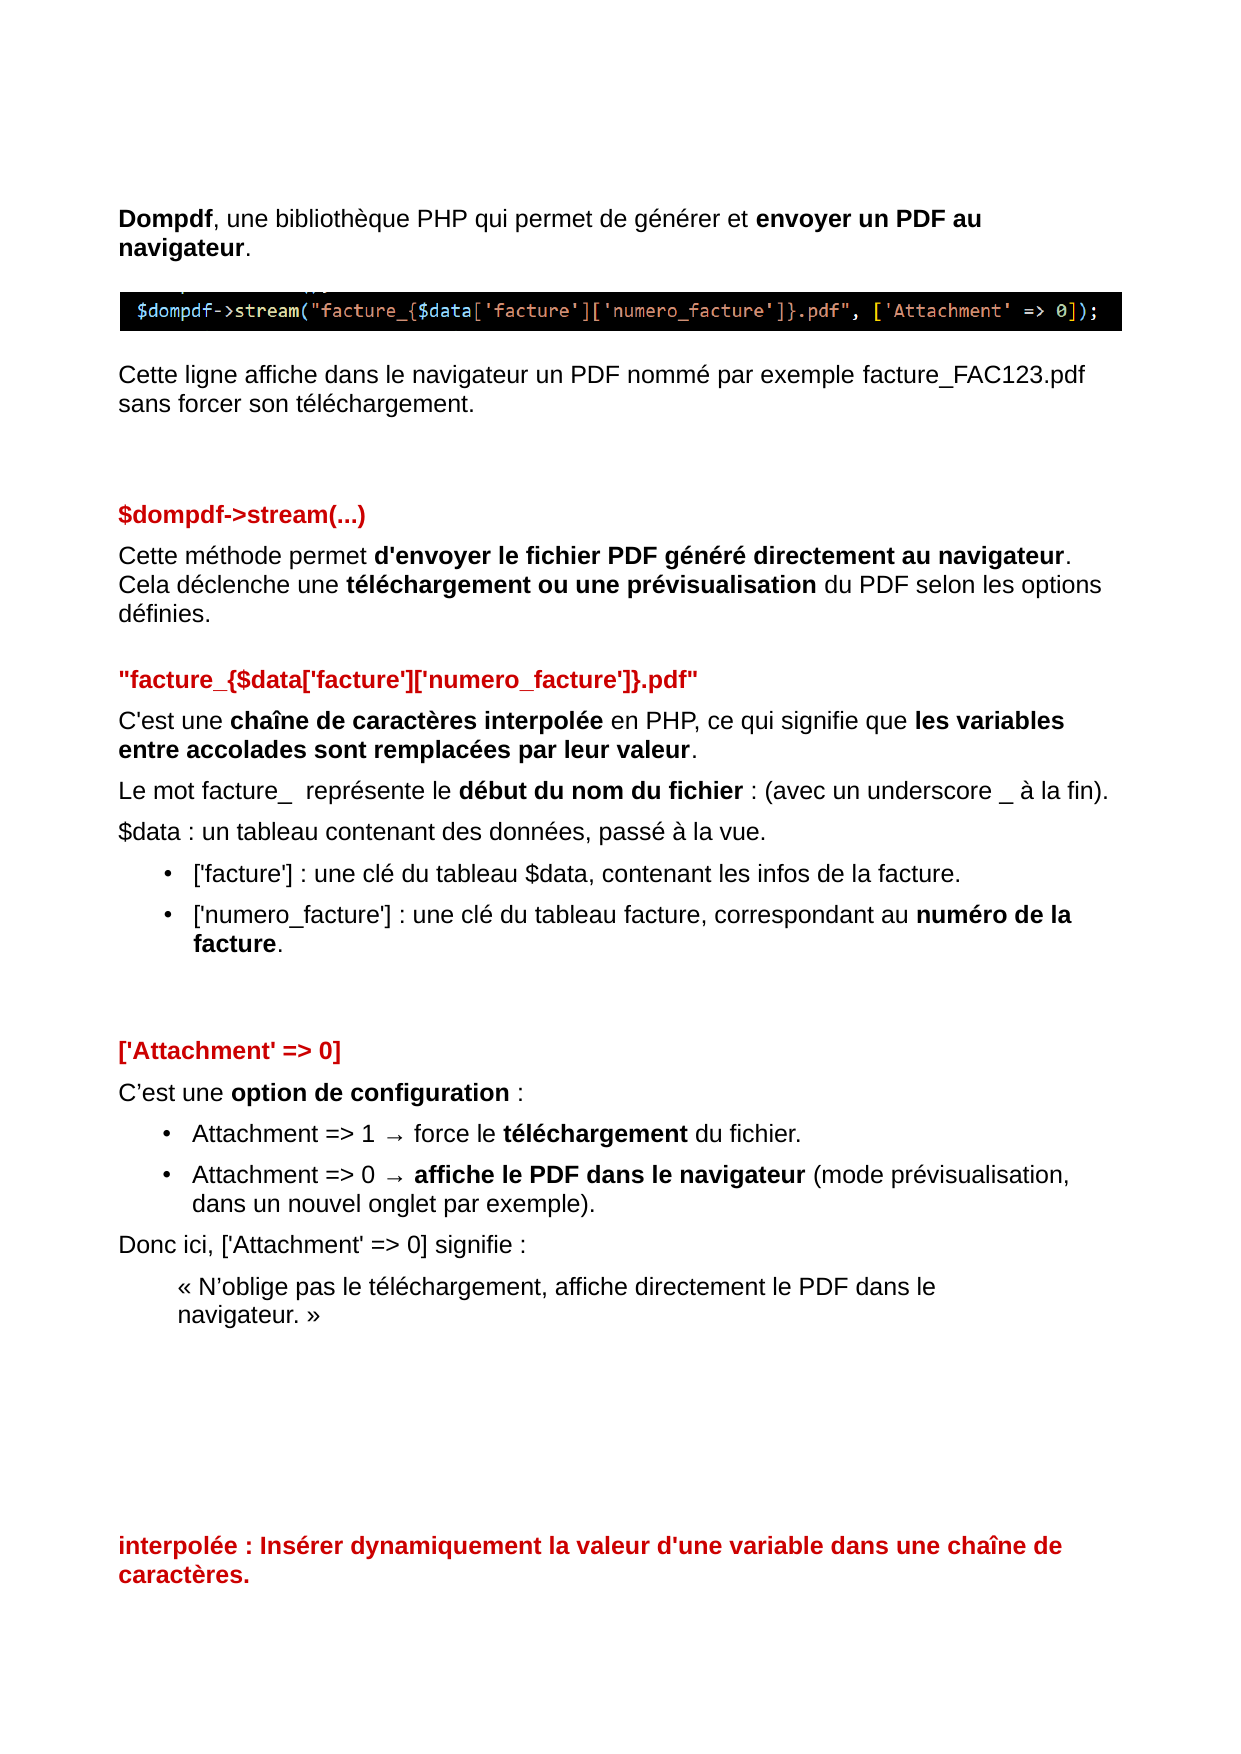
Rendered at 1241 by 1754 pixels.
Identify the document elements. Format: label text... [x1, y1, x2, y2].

text $data : un tableau contenant des données, passé à la vue. [118, 817, 1122, 846]
picture [118, 290, 1123, 332]
list ['numero_facture'] : une clé du tableau facture, correspondant au numéro de la facture. [164, 900, 1122, 958]
text C’est une option de configuration : [118, 1078, 1122, 1106]
list ['facture'] : une clé du tableau $data, contenant les infos de la facture. [164, 859, 1122, 887]
text Le mot facture_ représente le début du nom du fichier : (avec un underscore _ à la fin). [118, 776, 1122, 805]
text interpolée : Insérer dynamiquement la valeur d'une variable dans une chaîne de caractères. [118, 1531, 1122, 1588]
list Attachment => 0 → affiche le PDF dans le navigateur (mode prévisualisation, dans un nouvel onglet par exemple). [162, 1160, 1122, 1218]
text « N’oblige pas le téléchargement, affiche directement le PDF dans le navigateur. » [177, 1272, 1063, 1329]
text C'est une chaîne de caractères interpolée en PHP, ce qui signifie que les variables entre accolades sont remplacées par leur valeur. [118, 706, 1122, 764]
text Dompdf, une bibliothèque PHP qui permet de générer et envoyer un PDF au navigateur. [118, 204, 1122, 262]
text Cette méthode permet d'envoyer le fichier PDF généré directement au navigateur. Cela déclenche une téléchargement ou une prévisualisation du PDF selon les options définies. [118, 541, 1122, 627]
subtitle $dompdf->stream(...) [118, 500, 1122, 529]
list Attachment => 1 → force le téléchargement du fichier. [162, 1119, 1122, 1148]
text Donc ici, ['Attachment' => 0] signifie : [118, 1230, 1122, 1259]
subtitle "facture_{$data['facture']['numero_facture']}.pdf" [118, 665, 1122, 694]
text Cette ligne affiche dans le navigateur un PDF nommé par exemple facture_FAC123.pdf sans forcer son téléchargement. [118, 360, 1122, 417]
subtitle ['Attachment' => 0] [118, 1036, 1122, 1065]
